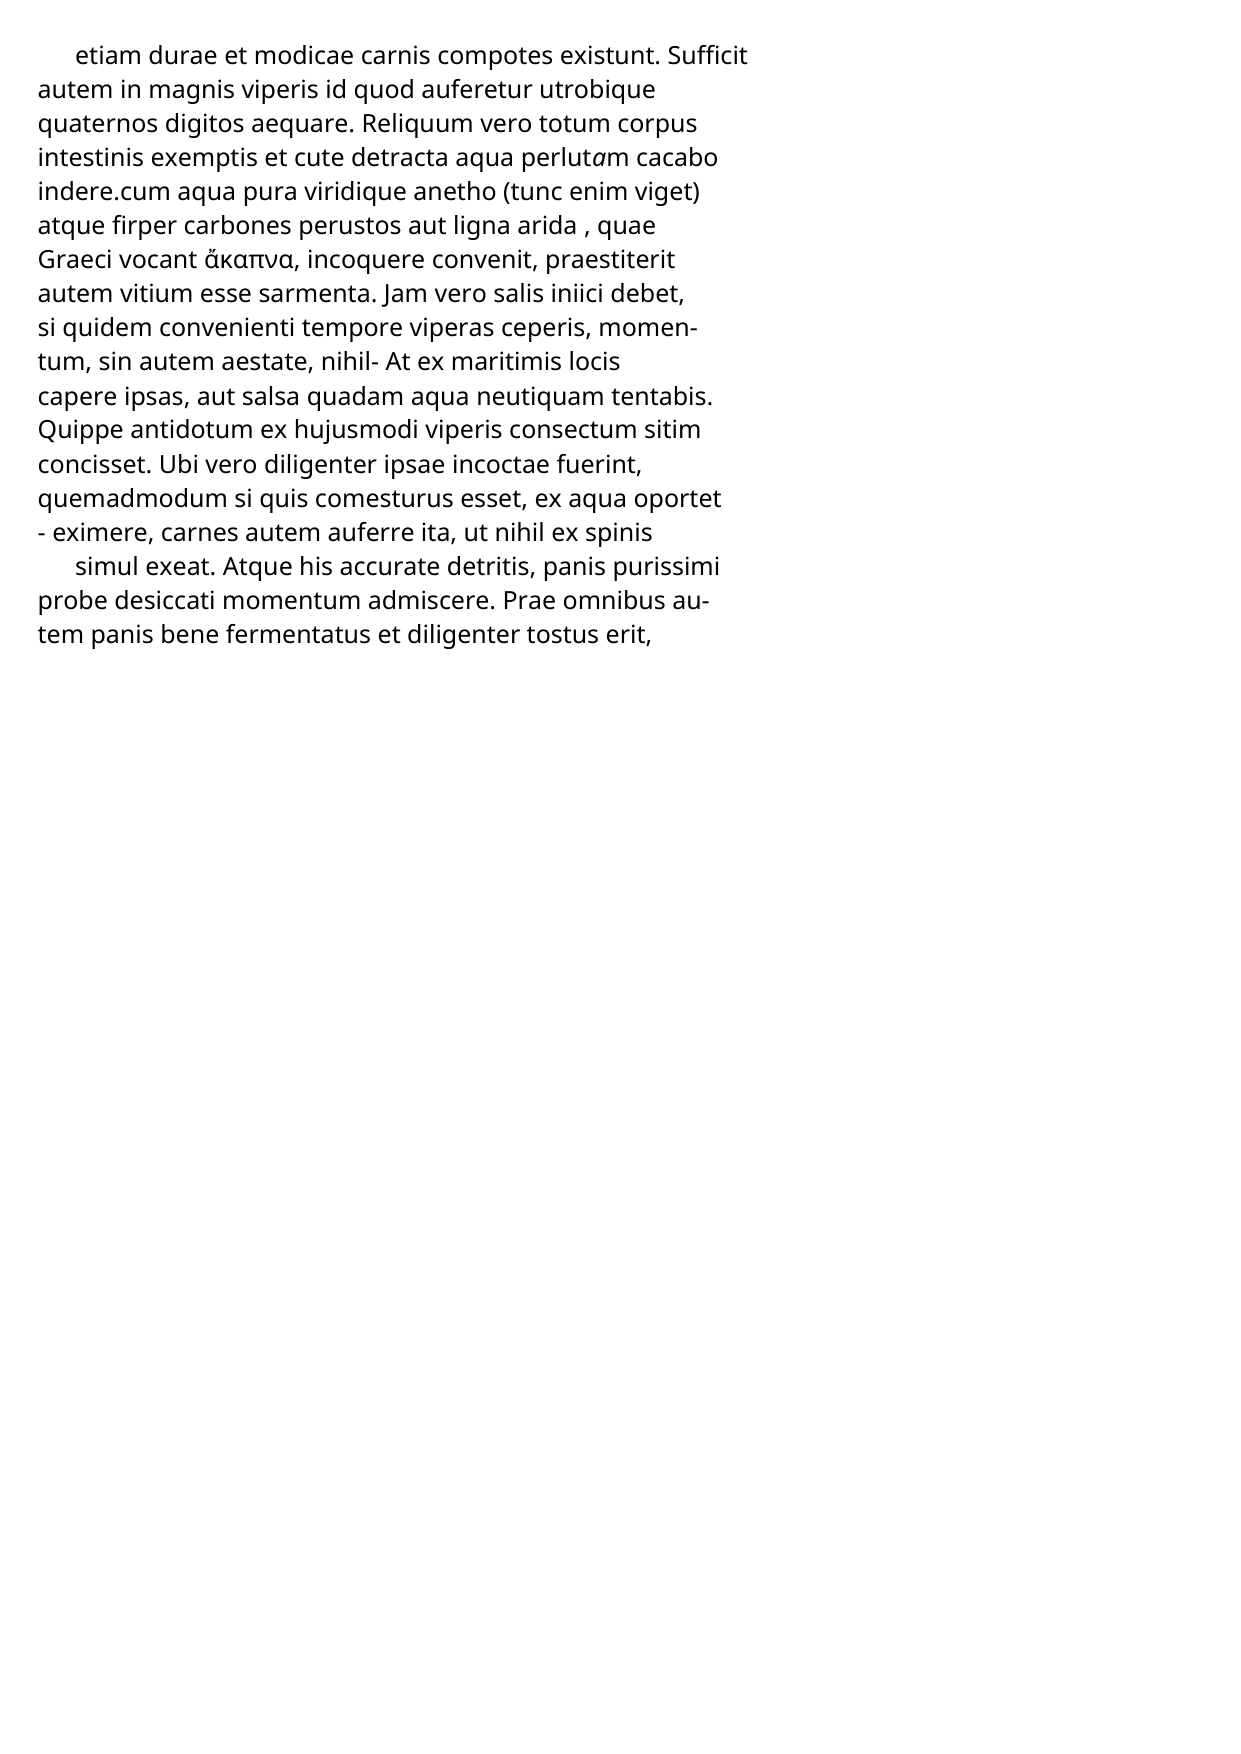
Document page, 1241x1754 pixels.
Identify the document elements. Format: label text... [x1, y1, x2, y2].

text etiam durae et modicae carnis compotes existunt. Sufficit autem in magnis viperis id quod auferetur utrobique quaternos digitos aequare. Reliquum vero totum corpus intestinis exemptis et cute detracta aqua perlutam cacabo indere.cum aqua pura viridique anetho (tunc enim viget) atque firper carbones perustos aut ligna arida , quae Graeci vocant ἄκαπνα, incoquere convenit, praestiterit autem vitium esse sarmenta. Jam vero salis iniici debet, si quidem convenienti tempore viperas ceperis, momen- tum, sin autem aestate, nihil- At ex maritimis locis capere ipsas, aut salsa quadam aqua neutiquam tentabis. Quippe antidotum ex hujusmodi viperis consectum sitim concisset. Ubi vero diligenter ipsae incoctae fuerint, quemadmodum si quis comesturus esset, ex aqua oportet - eximere, carnes autem auferre ita, ut nihil ex spinis [37, 37, 1203, 548]
text simul exeat. Atque his accurate detritis, panis purissimi probe desiccati momentum admiscere. Prae omnibus au- tem panis bene fermentatus et diligenter tostus erit, [37, 548, 1203, 651]
